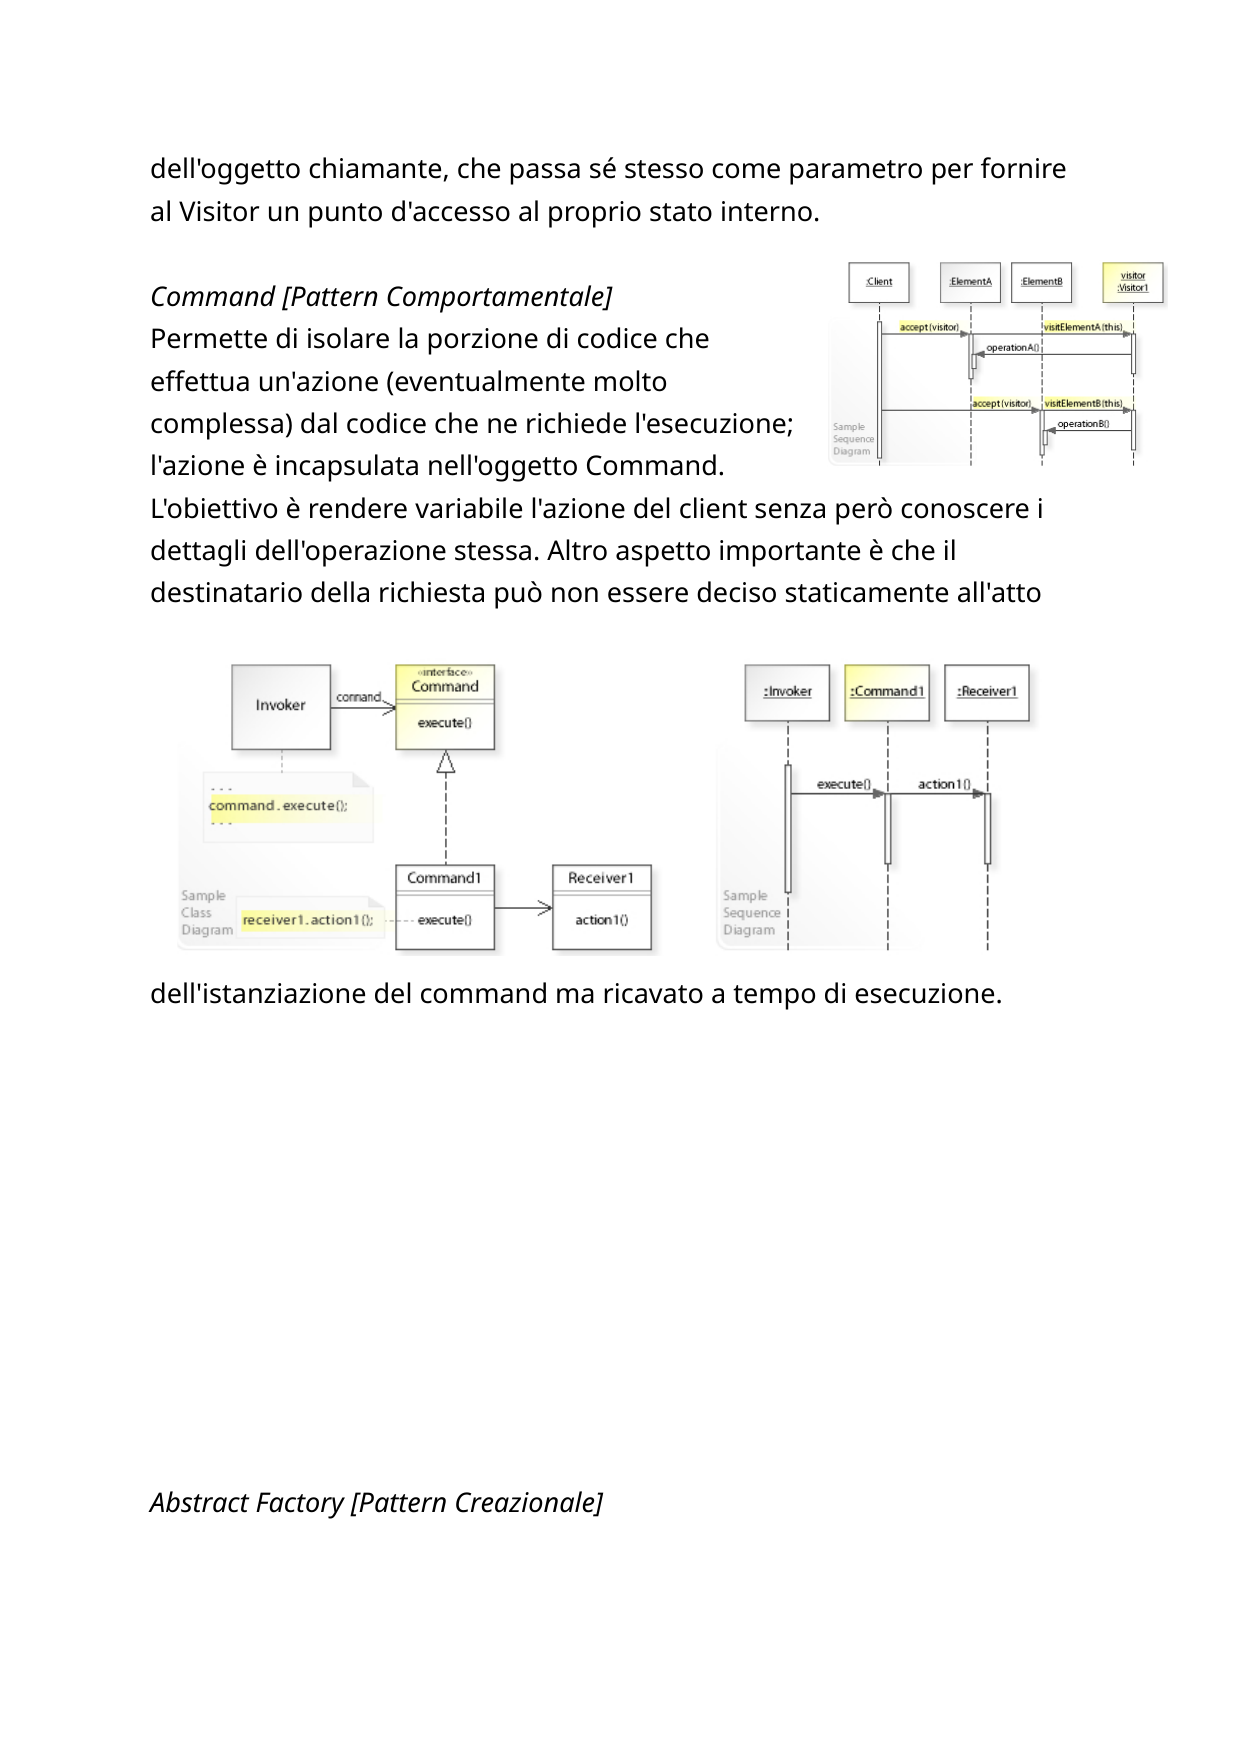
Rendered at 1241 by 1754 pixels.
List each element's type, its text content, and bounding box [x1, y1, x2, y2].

picture [177, 658, 1043, 956]
text L'obiettivo è rendere variabile l'azione del client senza però conoscere i dettagli dell'operazione stessa. Altro aspetto importante è che il destinatario della richiesta può non essere deciso staticamente all'atto dell'istanziazione del command ma ricavato a tempo di esecuzione. [150, 489, 1090, 1011]
text Command [Pattern Comportamentale] [150, 277, 826, 314]
picture [826, 260, 1168, 468]
text Permette di isolare la porzione di codice che effettua un'azione (eventualmente molto complessa) dal codice che ne richiede l'esecuzione; l'azione è incapsulata nell'oggetto Command. [150, 319, 1090, 484]
text dell'oggetto chiamante, che passa sé stesso come parametro per fornire al Visitor un punto d'accesso al proprio stato interno. [150, 150, 1090, 229]
text Abstract Factory [Pattern Creazionale] [150, 1483, 1090, 1520]
